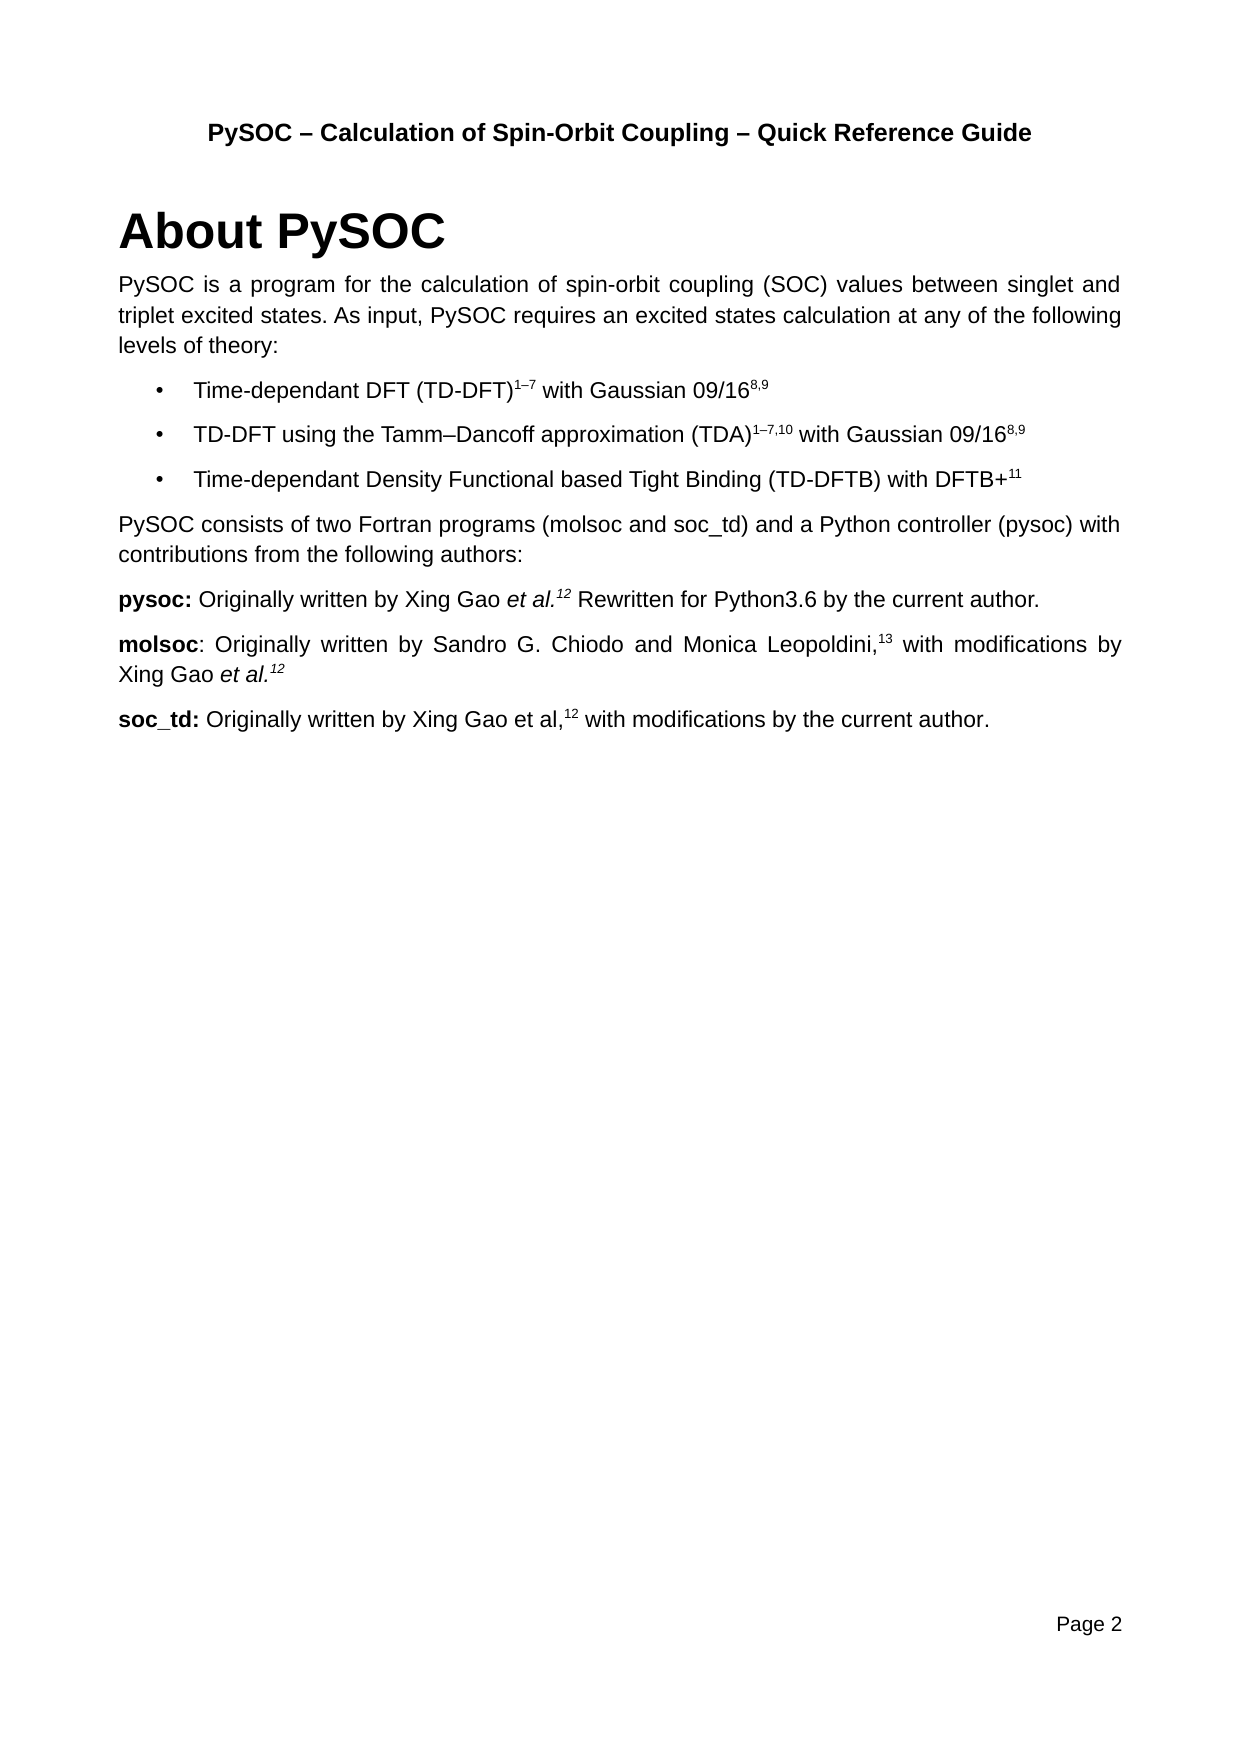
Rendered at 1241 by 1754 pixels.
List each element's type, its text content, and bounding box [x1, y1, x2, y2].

text PySOC is a program for the calculation of spin-orbit coupling (SOC) values between singlet and triplet excited states. As input, PySOC requires an excited states calculation at any of the following levels of theory: [118, 271, 1122, 358]
text PySOC consists of two Fortran programs (molsoc and soc_td) and a Python controller (pysoc) with contributions from the following authors: [118, 511, 1122, 567]
subtitle About PySOC [118, 201, 1122, 259]
list Time-dependant Density Functional based Tight Binding (TD-DFTB) with DFTB+11⁠ [156, 466, 1122, 492]
text molsoc: Originally written by Sandro G. Chiodo and Monica Leopoldini,13⁠ with modifications by Xing Gao et al.12⁠ [118, 631, 1122, 687]
list TD-DFT using the Tamm–Dancoff approximation (TDA)1–7,10⁠ with Gaussian 09/168,9⁠ [156, 421, 1122, 448]
text soc_td: Originally written by Xing Gao et al,12⁠ with modifications by the current author. [118, 706, 1122, 732]
text pysoc: Originally written by Xing Gao et al.12⁠ Rewritten for Python3.6 by the current author. [118, 586, 1122, 612]
list Time-dependant DFT (TD-DFT)1–7⁠ with Gaussian 09/168,9⁠ [156, 377, 1122, 403]
